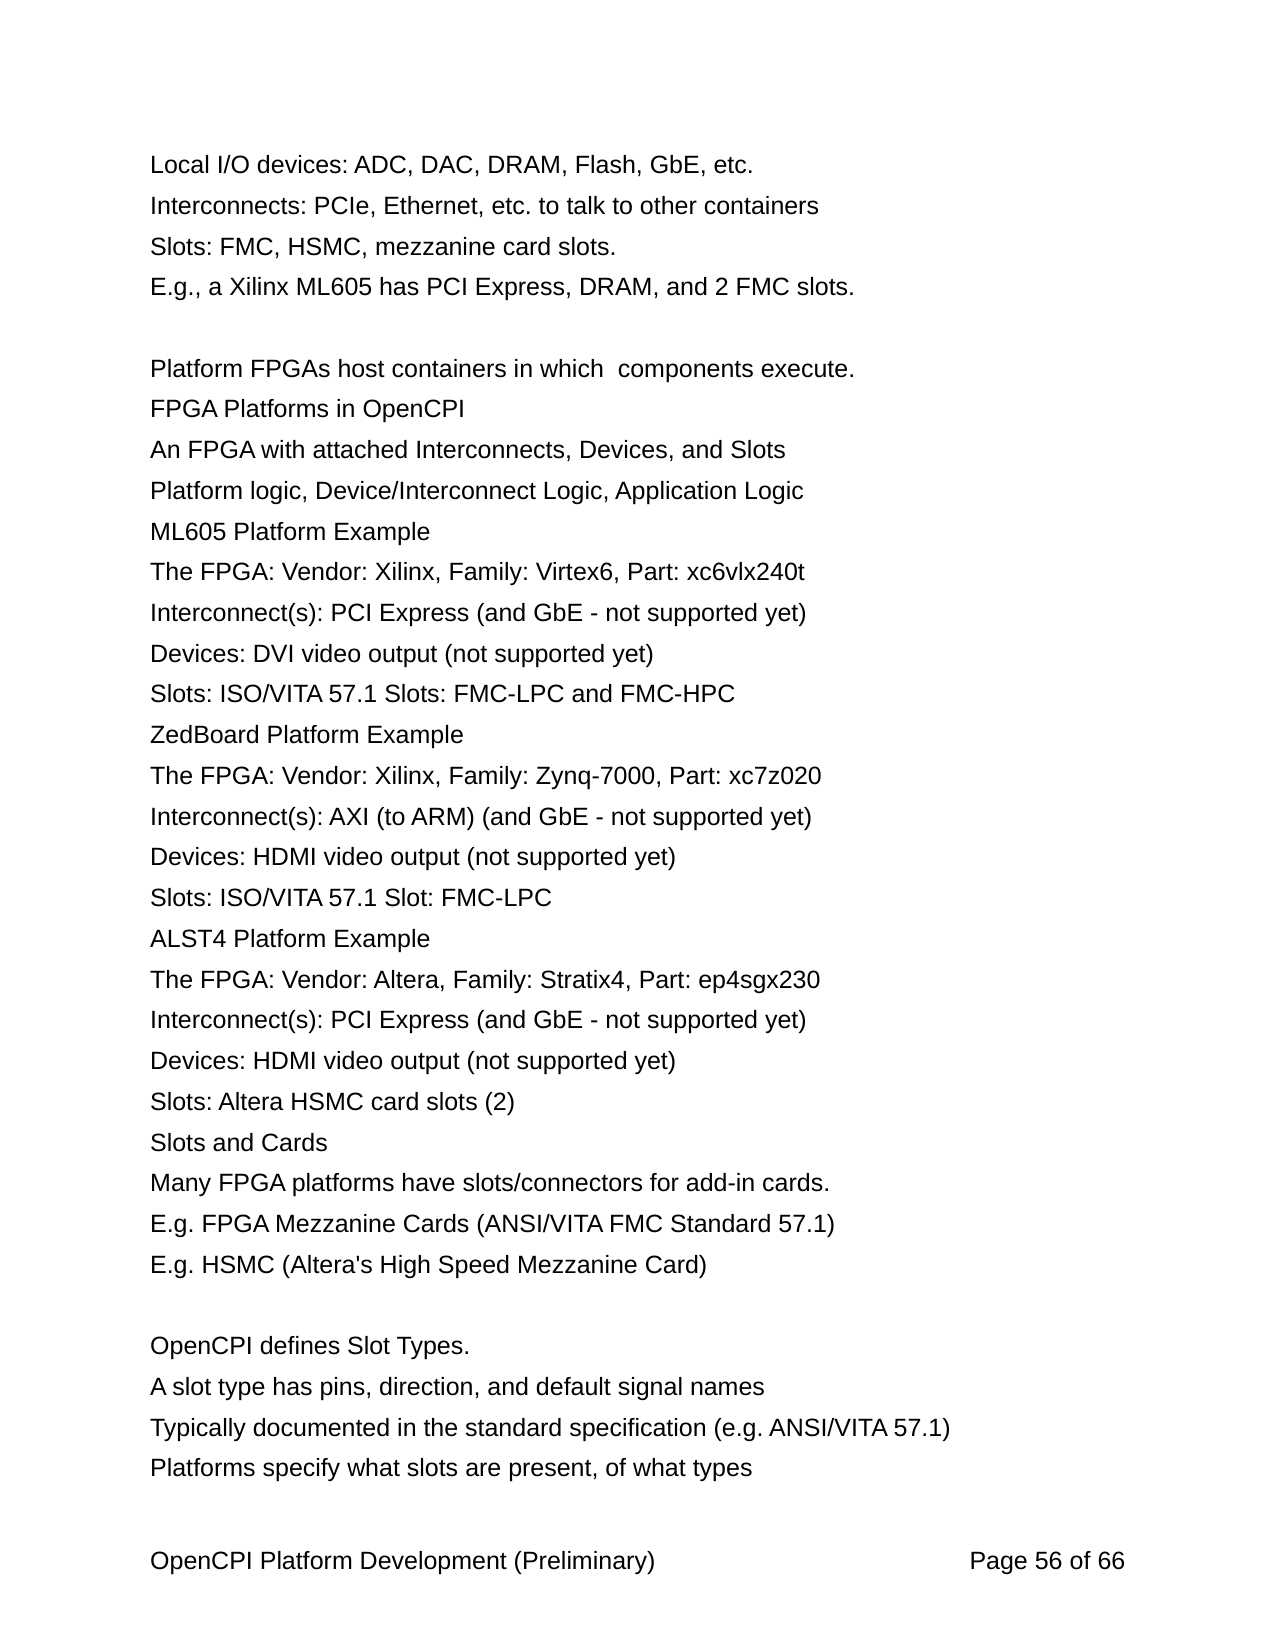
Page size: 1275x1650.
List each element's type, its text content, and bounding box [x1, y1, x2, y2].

text Interconnect(s): PCI Express (and GbE - not supported yet) [150, 1005, 1125, 1034]
text Interconnects: PCIe, Ethernet, etc. to talk to other containers [150, 191, 1125, 219]
text ML605 Platform Example [150, 517, 1125, 545]
text Slots: ISO/VITA 57.1 Slots: FMC-LPC and FMC-HPC [150, 679, 1125, 708]
text Platform logic, Device/Interconnect Logic, Application Logic [150, 476, 1125, 504]
text Slots: FMC, HSMC, mezzanine card slots. [150, 231, 1125, 260]
text The FPGA: Vendor: Xilinx, Family: Virtex6, Part: xc6vlx240t [150, 557, 1125, 586]
text A slot type has pins, direction, and default signal names [150, 1372, 1125, 1401]
text Slots: ISO/VITA 57.1 Slot: FMC-LPC [150, 883, 1125, 912]
text Interconnect(s): PCI Express (and GbE - not supported yet) [150, 598, 1125, 627]
text The FPGA: Vendor: Altera, Family: Stratix4, Part: ep4sgx230 [150, 964, 1125, 993]
text Devices: HDMI video output (not supported yet) [150, 842, 1125, 871]
text Many FPGA platforms have slots/connectors for add-in cards. [150, 1168, 1125, 1197]
text Slots: Altera HSMC card slots (2) [150, 1087, 1125, 1116]
text Interconnect(s): AXI (to ARM) (and GbE - not supported yet) [150, 802, 1125, 830]
text Platforms specify what slots are present, of what types [150, 1453, 1125, 1482]
text Local I/O devices: ADC, DAC, DRAM, Flash, GbE, etc. [150, 150, 1125, 179]
text E.g. HSMC (Altera's High Speed Mezzanine Card) [150, 1250, 1125, 1278]
text ZedBoard Platform Example [150, 720, 1125, 749]
text OpenCPI defines Slot Types. [150, 1331, 1125, 1360]
text Devices: HDMI video output (not supported yet) [150, 1046, 1125, 1075]
text E.g., a Xilinx ML605 has PCI Express, DRAM, and 2 FMC slots. [150, 272, 1125, 301]
text E.g. FPGA Mezzanine Cards (ANSI/VITA FMC Standard 57.1) [150, 1209, 1125, 1238]
text Devices: DVI video output (not supported yet) [150, 639, 1125, 667]
text Platform FPGAs host containers in which components execute. [150, 354, 1125, 382]
text The FPGA: Vendor: Xilinx, Family: Zynq-7000, Part: xc7z020 [150, 761, 1125, 790]
text FPGA Platforms in OpenCPI [150, 394, 1125, 423]
text ALST4 Platform Example [150, 924, 1125, 953]
text Typically documented in the standard specification (e.g. ANSI/VITA 57.1) [150, 1413, 1125, 1441]
text Slots and Cards [150, 1127, 1125, 1156]
text An FPGA with attached Interconnects, Devices, and Slots [150, 435, 1125, 464]
